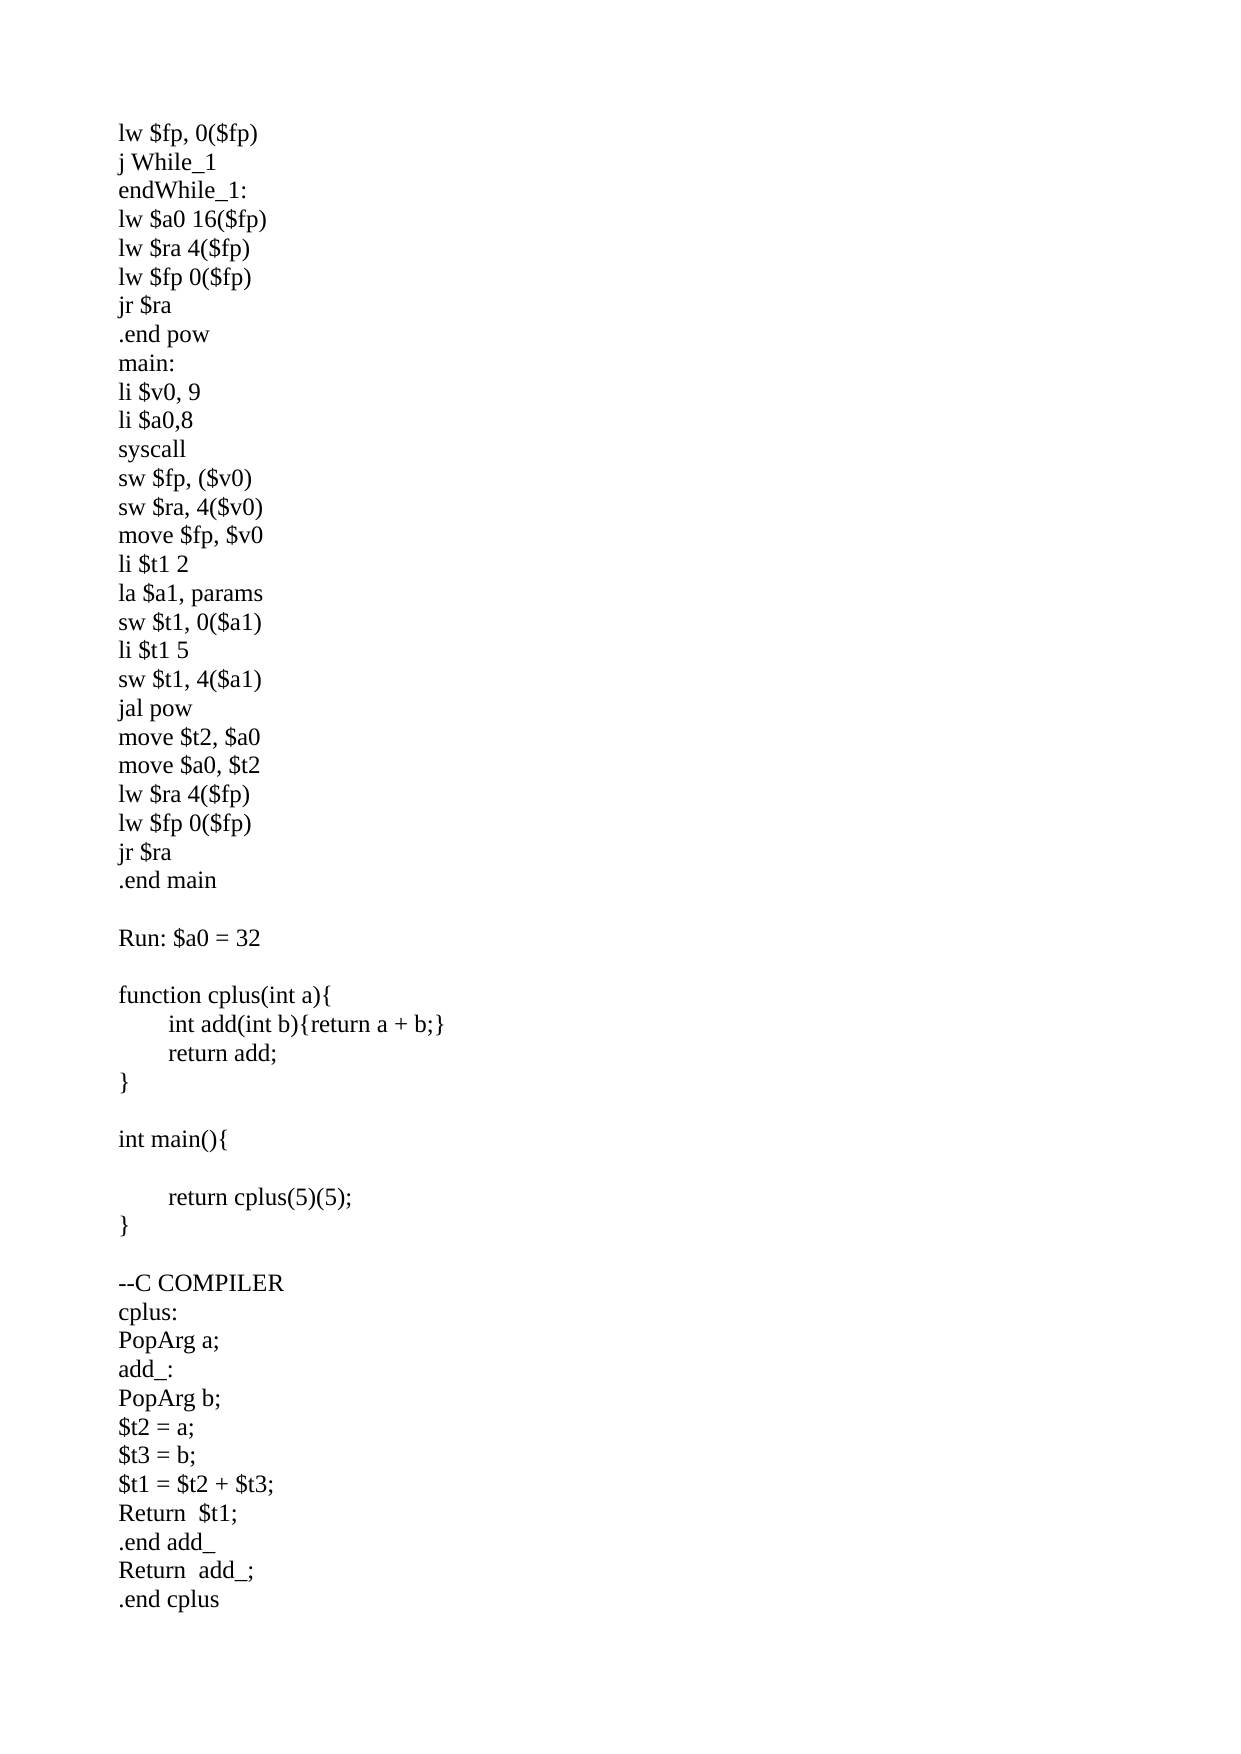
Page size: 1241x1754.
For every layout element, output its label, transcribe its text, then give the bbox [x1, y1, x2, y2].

text } [118, 1211, 1122, 1239]
text PopArg b; [118, 1383, 1122, 1412]
text la $a1, params [118, 578, 1122, 607]
text $t2 = a; [118, 1412, 1122, 1441]
text .end main [118, 866, 1122, 894]
text sw $ra, 4($v0) [118, 492, 1122, 521]
text main: [118, 348, 1122, 377]
text move $t2, $a0 [118, 722, 1122, 751]
text add_: [118, 1354, 1122, 1383]
text li $a0,8 [118, 406, 1122, 434]
text sw $t1, 4($a1) [118, 664, 1122, 693]
text function cplus(int a){ [118, 981, 1122, 1009]
text lw $fp 0($fp) [118, 808, 1122, 837]
text --C COMPILER [118, 1268, 1122, 1297]
text lw $ra 4($fp) [118, 233, 1122, 262]
text move $fp, $v0 [118, 521, 1122, 549]
text int add(int b){return a + b;} [118, 1009, 1122, 1038]
text lw $fp, 0($fp) [118, 118, 1122, 147]
text .end cplus [118, 1584, 1122, 1613]
text Return $t1; [118, 1498, 1122, 1527]
text j While_1 [118, 147, 1122, 176]
text $t1 = $t2 + $t3; [118, 1469, 1122, 1498]
text int main(){ [118, 1124, 1122, 1153]
text } [118, 1067, 1122, 1096]
text PopArg a; [118, 1326, 1122, 1354]
text li $v0, 9 [118, 377, 1122, 406]
text lw $fp 0($fp) [118, 262, 1122, 291]
text lw $ra 4($fp) [118, 779, 1122, 808]
text Return add_; [118, 1556, 1122, 1584]
text return add; [118, 1038, 1122, 1067]
text sw $fp, ($v0) [118, 463, 1122, 492]
text return cplus(5)(5); [118, 1182, 1122, 1211]
text syscall [118, 434, 1122, 463]
text lw $a0 16($fp) [118, 204, 1122, 233]
text li $t1 5 [118, 636, 1122, 664]
text li $t1 2 [118, 549, 1122, 578]
text $t3 = b; [118, 1441, 1122, 1469]
text jr $ra [118, 837, 1122, 866]
text jal pow [118, 693, 1122, 722]
text cplus: [118, 1297, 1122, 1326]
text jr $ra [118, 291, 1122, 319]
text .end pow [118, 319, 1122, 348]
text Run: $a0 = 32 [118, 923, 1122, 952]
text sw $t1, 0($a1) [118, 607, 1122, 636]
text endWhile_1: [118, 176, 1122, 204]
text move $a0, $t2 [118, 751, 1122, 779]
text .end add_ [118, 1527, 1122, 1556]
